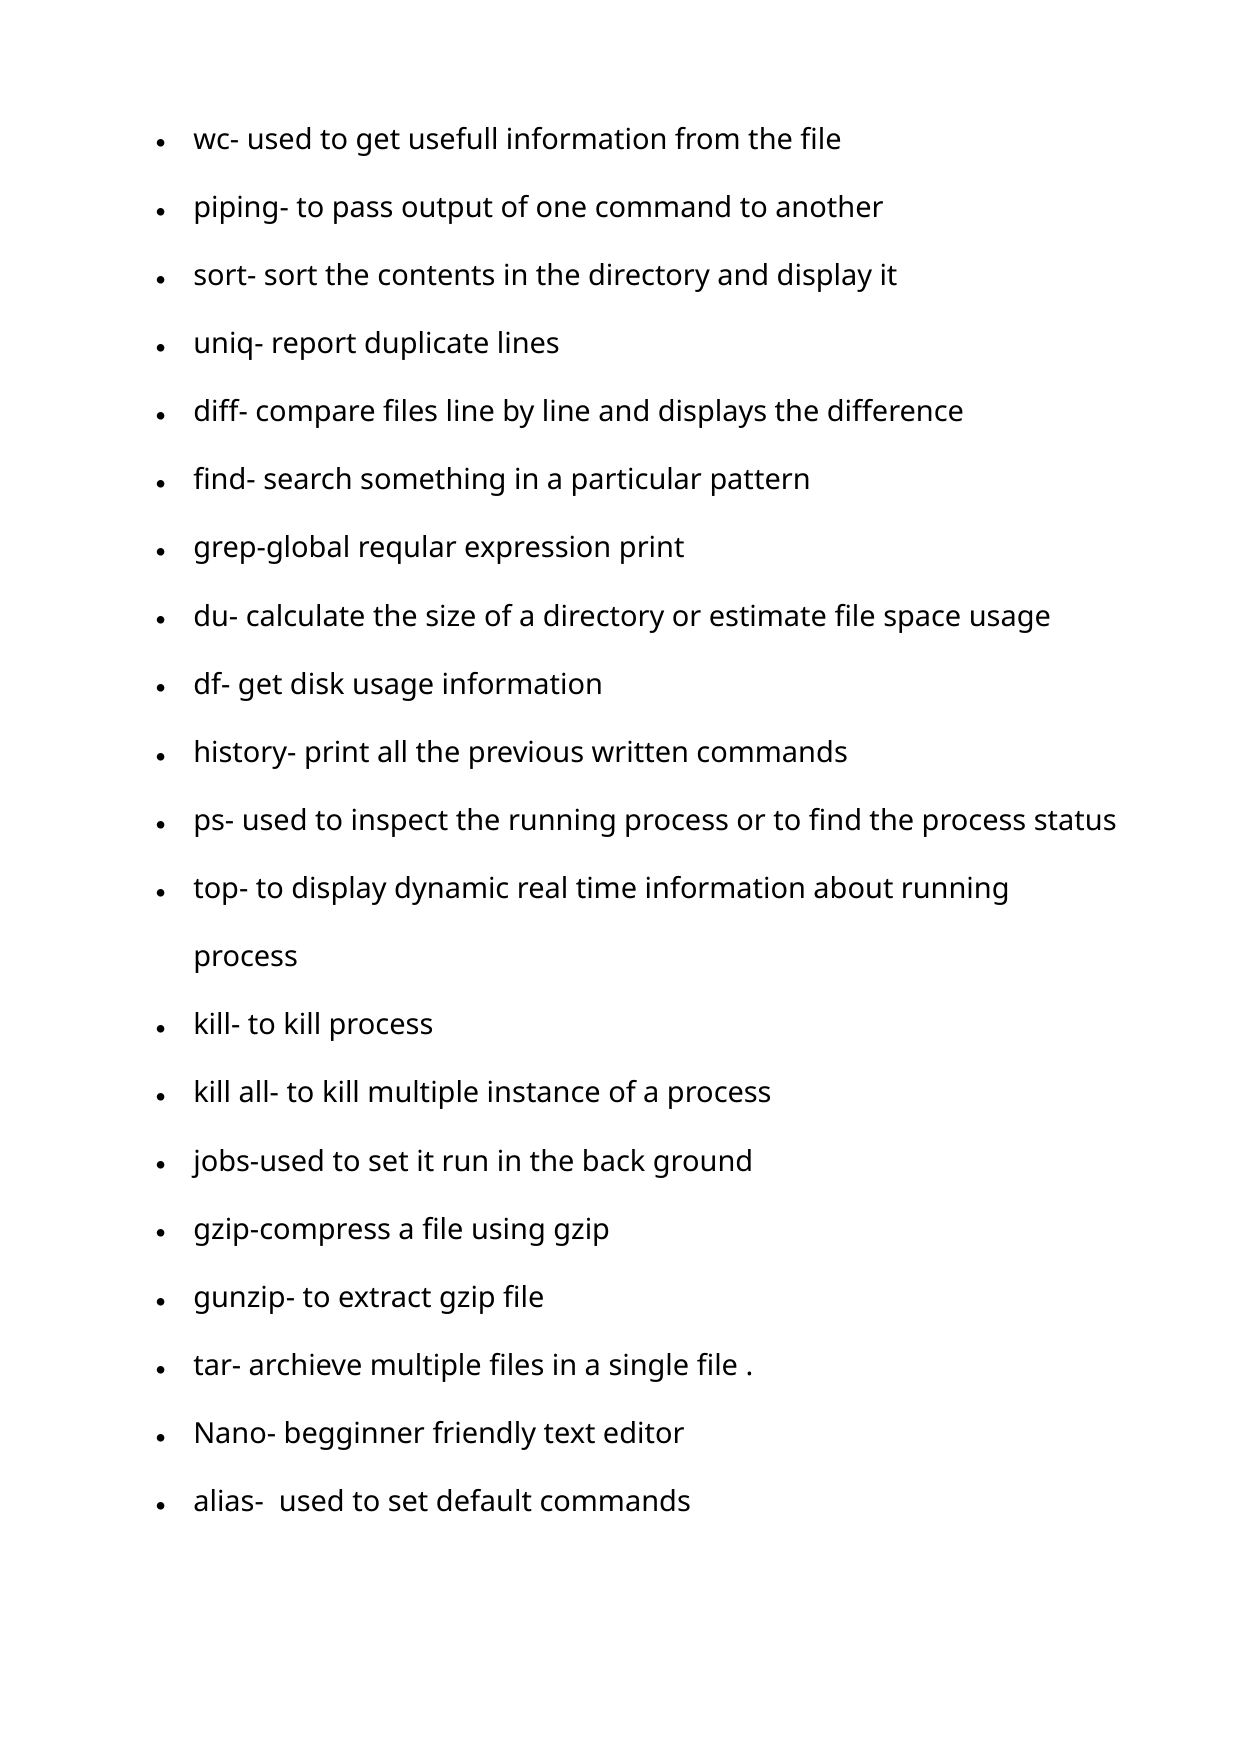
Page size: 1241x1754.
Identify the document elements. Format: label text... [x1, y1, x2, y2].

list history- print all the previous written commands [156, 731, 1122, 799]
list top- to display dynamic real time information about running process [156, 867, 1122, 1004]
list piping- to pass output of one command to another [156, 186, 1122, 254]
list find- search something in a particular pattern [156, 459, 1122, 527]
list kill all- to kill multiple instance of a process [156, 1072, 1122, 1140]
list wc- used to get usefull information from the file [156, 118, 1122, 186]
list Nano- begginner friendly text editor [156, 1412, 1122, 1481]
list grep-global reqular expression print [156, 527, 1122, 595]
list diff- compare files line by line and displays the difference [156, 391, 1122, 459]
list df- get disk usage information [156, 663, 1122, 731]
list alias- used to set default commands [156, 1481, 1122, 1549]
list sort- sort the contents in the directory and display it [156, 254, 1122, 322]
list jobs-used to set it run in the back ground [156, 1140, 1122, 1208]
list gunzip- to extract gzip file [156, 1276, 1122, 1344]
list gzip-compress a file using gzip [156, 1208, 1122, 1276]
list kill- to kill process [156, 1004, 1122, 1072]
list du- calculate the size of a directory or estimate file space usage [156, 595, 1122, 663]
list tar- archieve multiple files in a single file . [156, 1344, 1122, 1412]
list ps- used to inspect the running process or to find the process status [156, 799, 1122, 867]
list uniq- report duplicate lines [156, 322, 1122, 391]
